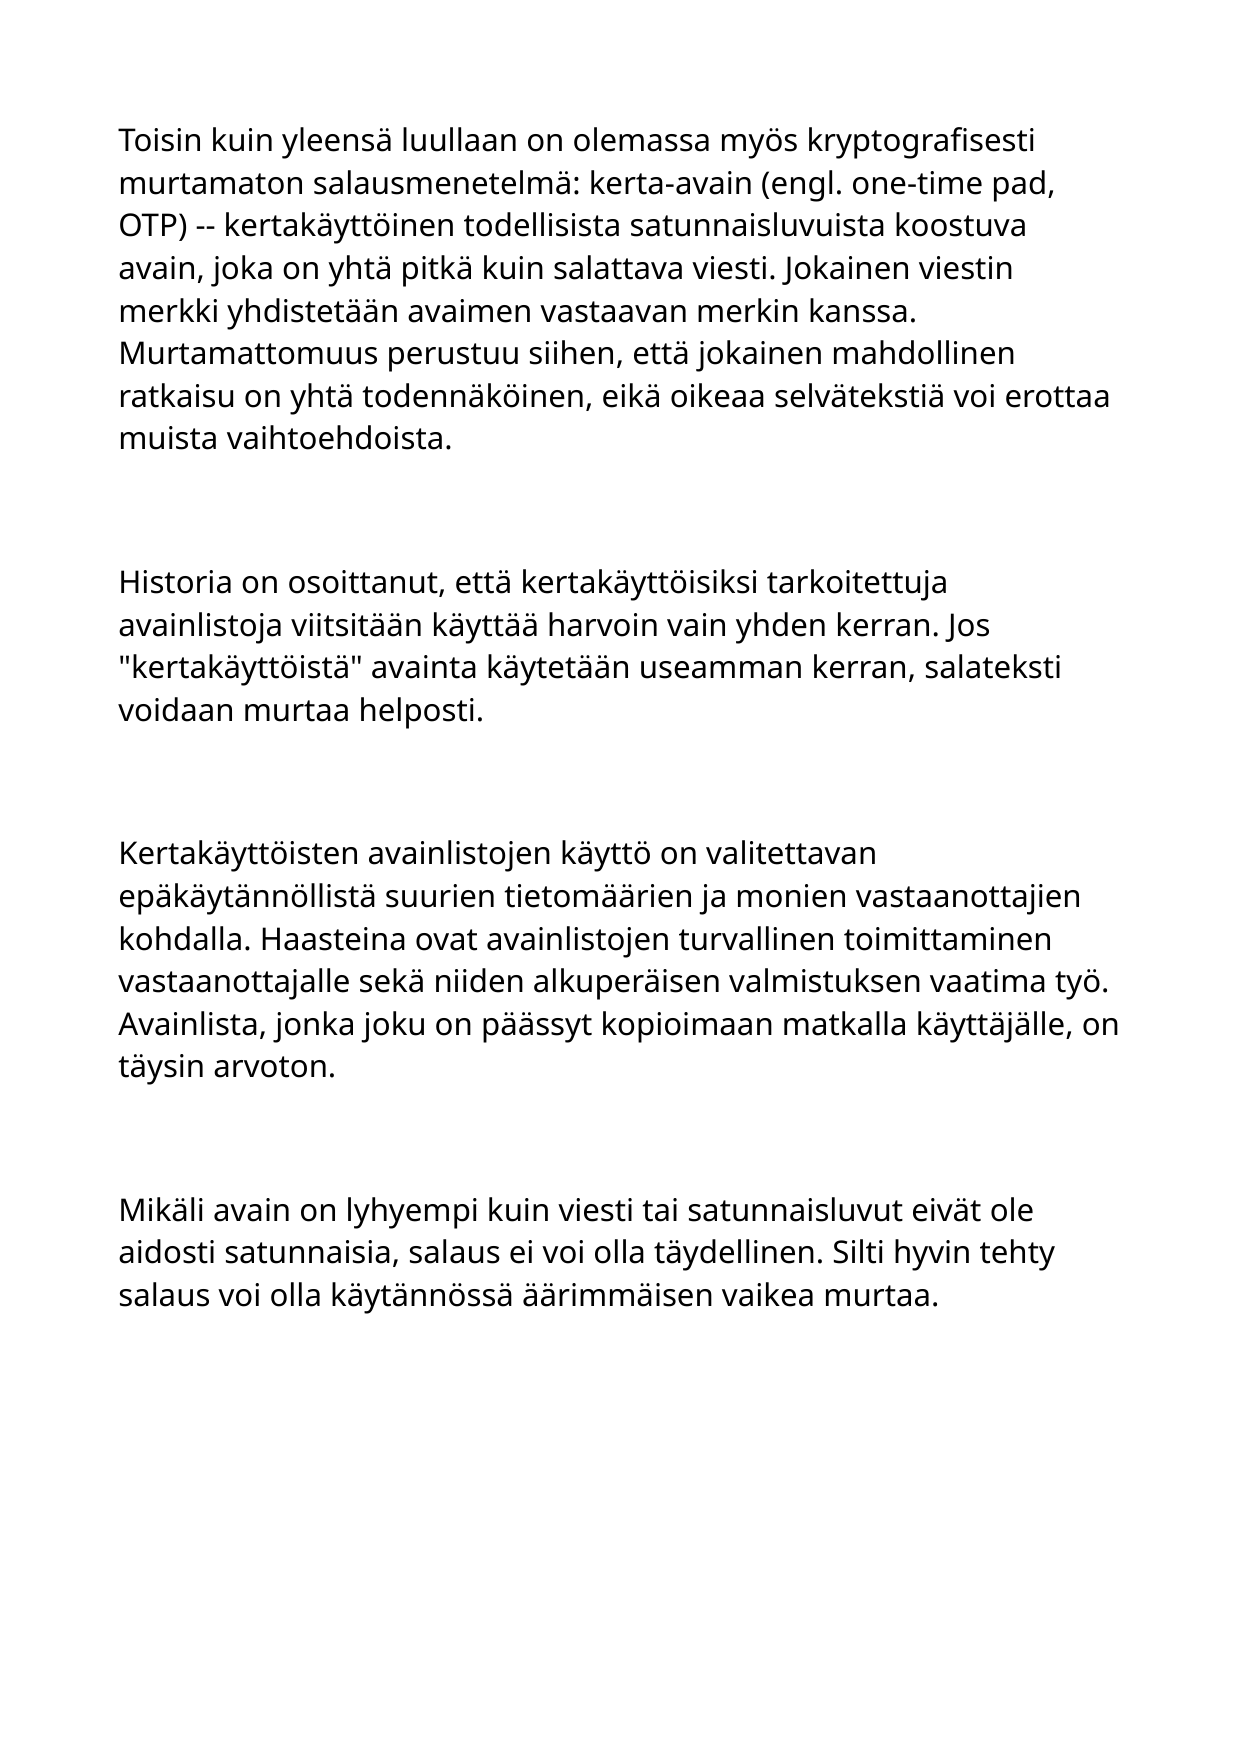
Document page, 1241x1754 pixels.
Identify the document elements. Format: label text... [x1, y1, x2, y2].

text Historia on osoittanut, että kertakäyttöisiksi tarkoitettuja avainlistoja viitsitään käyttää harvoin vain yhden kerran. Jos "kertakäyttöistä" avainta käytetään useamman kerran, salateksti voidaan murtaa helposti. [118, 560, 1122, 730]
text Mikäli avain on lyhyempi kuin viesti tai satunnaisluvut eivät ole aidosti satunnaisia, salaus ei voi olla täydellinen. Silti hyvin tehty salaus voi olla käytännössä äärimmäisen vaikea murtaa. [118, 1188, 1122, 1316]
text Kertakäyttöisten avainlistojen käyttö on valitettavan epäkäytännöllistä suurien tietomäärien ja monien vastaanottajien kohdalla. Haasteina ovat avainlistojen turvallinen toimittaminen vastaanottajalle sekä niiden alkuperäisen valmistuksen vaatima työ. Avainlista, jonka joku on päässyt kopioimaan matkalla käyttäjälle, on täysin arvoton. [118, 831, 1122, 1087]
text Toisin kuin yleensä luullaan on olemassa myös kryptografisesti murtamaton salausmenetelmä: kerta-avain (engl. one-time pad, OTP) -- kertakäyttöinen todellisista satunnaisluvuista koostuva avain, joka on yhtä pitkä kuin salattava viesti. Jokainen viestin merkki yhdistetään avaimen vastaavan merkin kanssa. Murtamattomuus perustuu siihen, että jokainen mahdollinen ratkaisu on yhtä todennäköinen, eikä oikeaa selvätekstiä voi erottaa muista vaihtoehdoista. [118, 118, 1122, 459]
